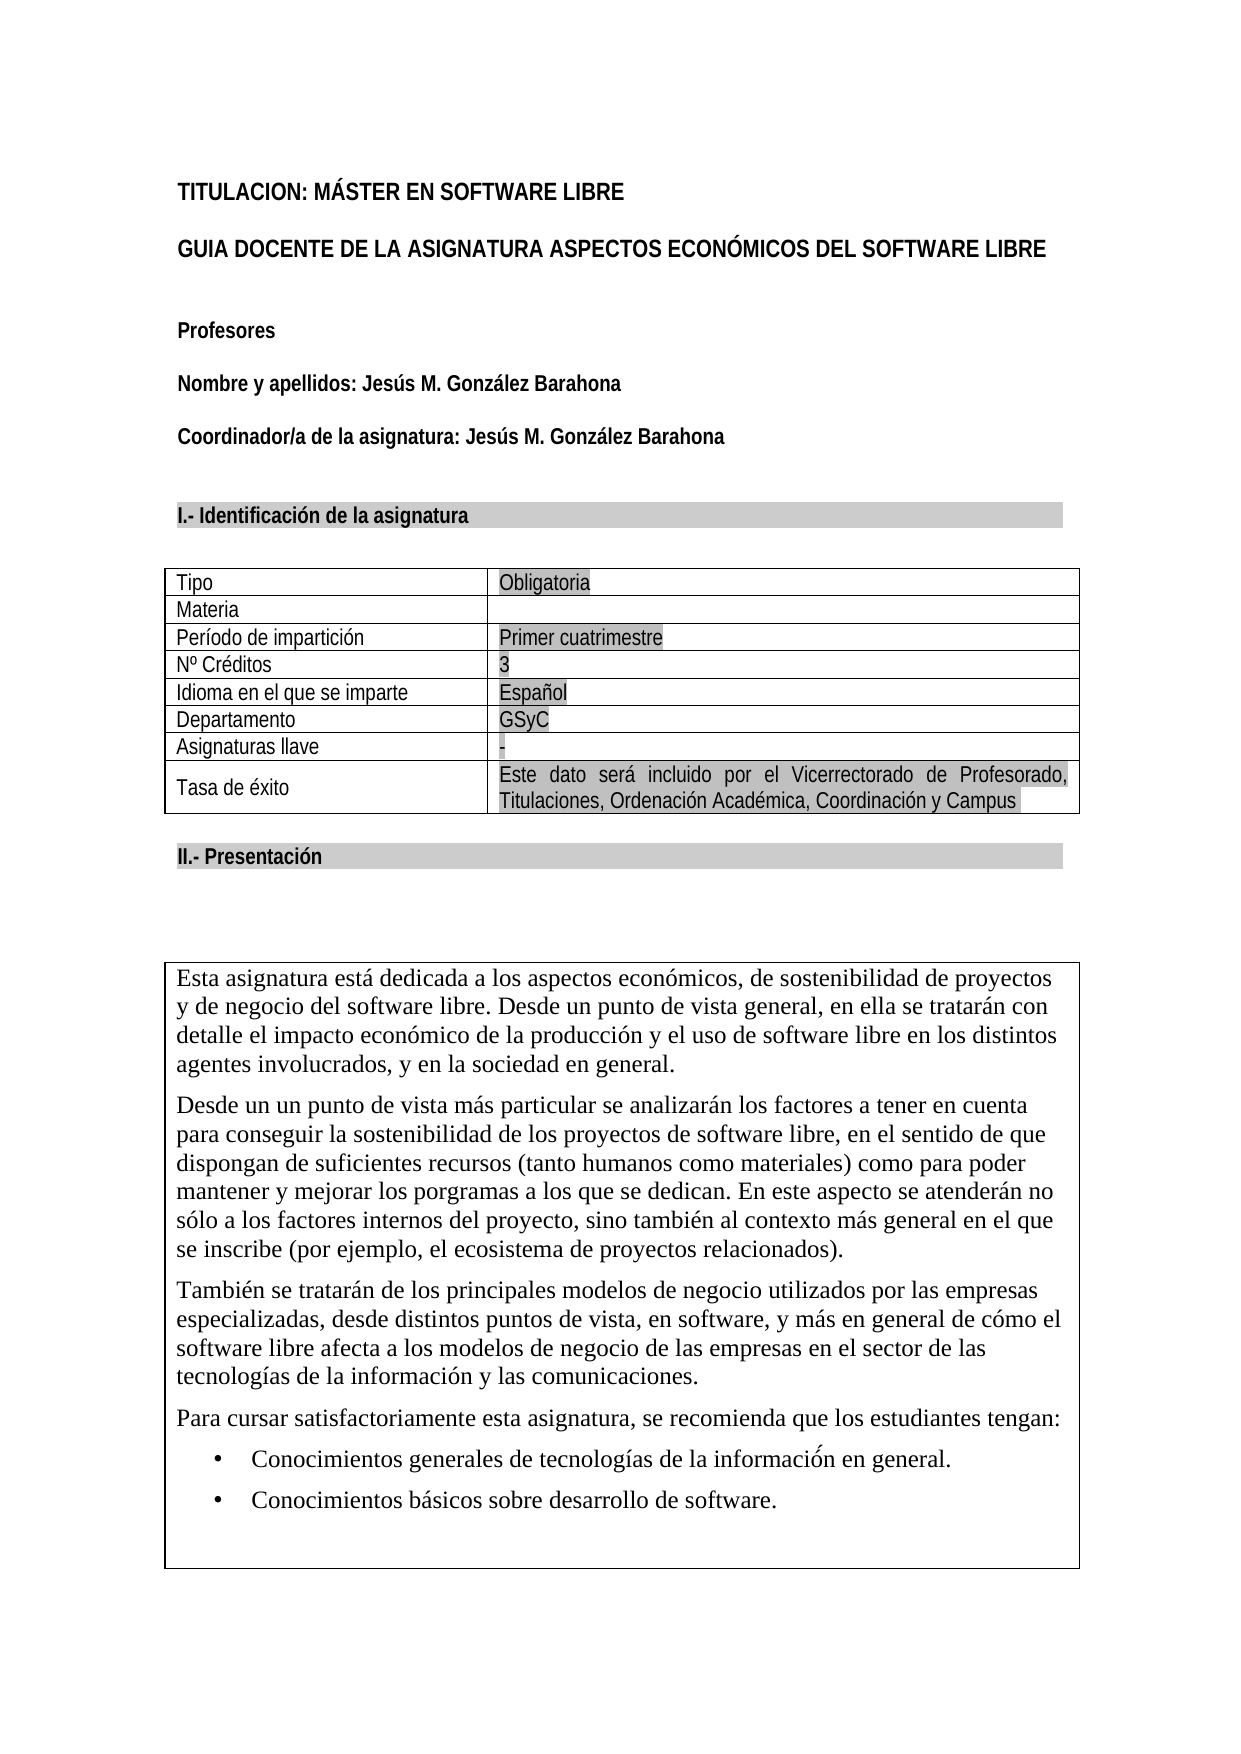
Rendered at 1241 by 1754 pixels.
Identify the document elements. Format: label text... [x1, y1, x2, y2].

text Nombre y apellidos: Jesús M. González Barahona [177, 370, 1063, 397]
table_cell Nº Créditos [166, 651, 487, 677]
text GUIA DOCENTE DE LA ASIGNATURA ASPECTOS ECONÓMICOS DEL SOFTWARE LIBRE [177, 234, 1063, 262]
table_header Tipo [166, 569, 487, 595]
table_cell GSyC [488, 706, 1079, 732]
table_cell Departamento [166, 706, 487, 732]
table_cell Primer cuatrimestre [488, 624, 1079, 650]
table_cell Asignaturas llave [166, 733, 487, 759]
text II.- Presentación [177, 843, 1063, 869]
text TITULACION: MÁSTER EN SOFTWARE LIBRE [177, 176, 1063, 205]
table_cell Este dato será incluido por el Vicerrectorado de Profesorado, Titulaciones, Ordenación Académica, Coordinación y Campus [488, 761, 1079, 813]
table_cell Período de impartición [166, 624, 487, 650]
text I.- Identificación de la asignatura [177, 502, 1063, 528]
table_cell [488, 596, 1079, 623]
table_header Esta asignatura está dedicada a los aspectos económicos, de sostenibilidad de proyectos y de negocio del software libre. Desde un punto de vista general, en ella se tratarán con detalle el impacto económico de la producción y el uso de software libre en los distintos agentes involucrados, y en la sociedad en general. Desde un un punto de vista más particular se analizarán los factores a tener en cuenta para conseguir la sostenibilidad de los proyectos de software libre, en el sentido de que dispongan de suficientes recursos (tanto humanos como materiales) como para poder mantener y mejorar los porgramas a los que se dedican. En este aspecto se atenderán no sólo a los factores internos del proyecto, sino también al contexto más general en el que se inscribe (por ejemplo, el ecosistema de proyectos relacionados). También se tratarán de los principales modelos de negocio utilizados por las empresas especializadas, desde distintos puntos de vista, en software, y más en general de cómo el software libre afecta a los modelos de negocio de las empresas en el sector de las tecnologías de la información y las comunicaciones. Para cursar satisfactoriamente esta asignatura, se recomienda que los estudiantes tengan: Conocimientos generales de tecnologías de la informació́n en general. Conocimientos básicos sobre desarrollo de software. [166, 963, 1079, 1568]
table_header Obligatoria [488, 569, 1079, 595]
table_cell Materia [166, 596, 487, 623]
text Profesores [177, 317, 1063, 344]
text Coordinador/a de la asignatura: Jesús M. González Barahona [177, 423, 1063, 449]
table_cell - [488, 733, 1079, 759]
table_cell Tasa de éxito [166, 761, 487, 813]
table_cell Idioma en el que se imparte [166, 679, 487, 705]
table_cell Español [488, 679, 1079, 705]
table_cell 3 [488, 651, 1079, 677]
